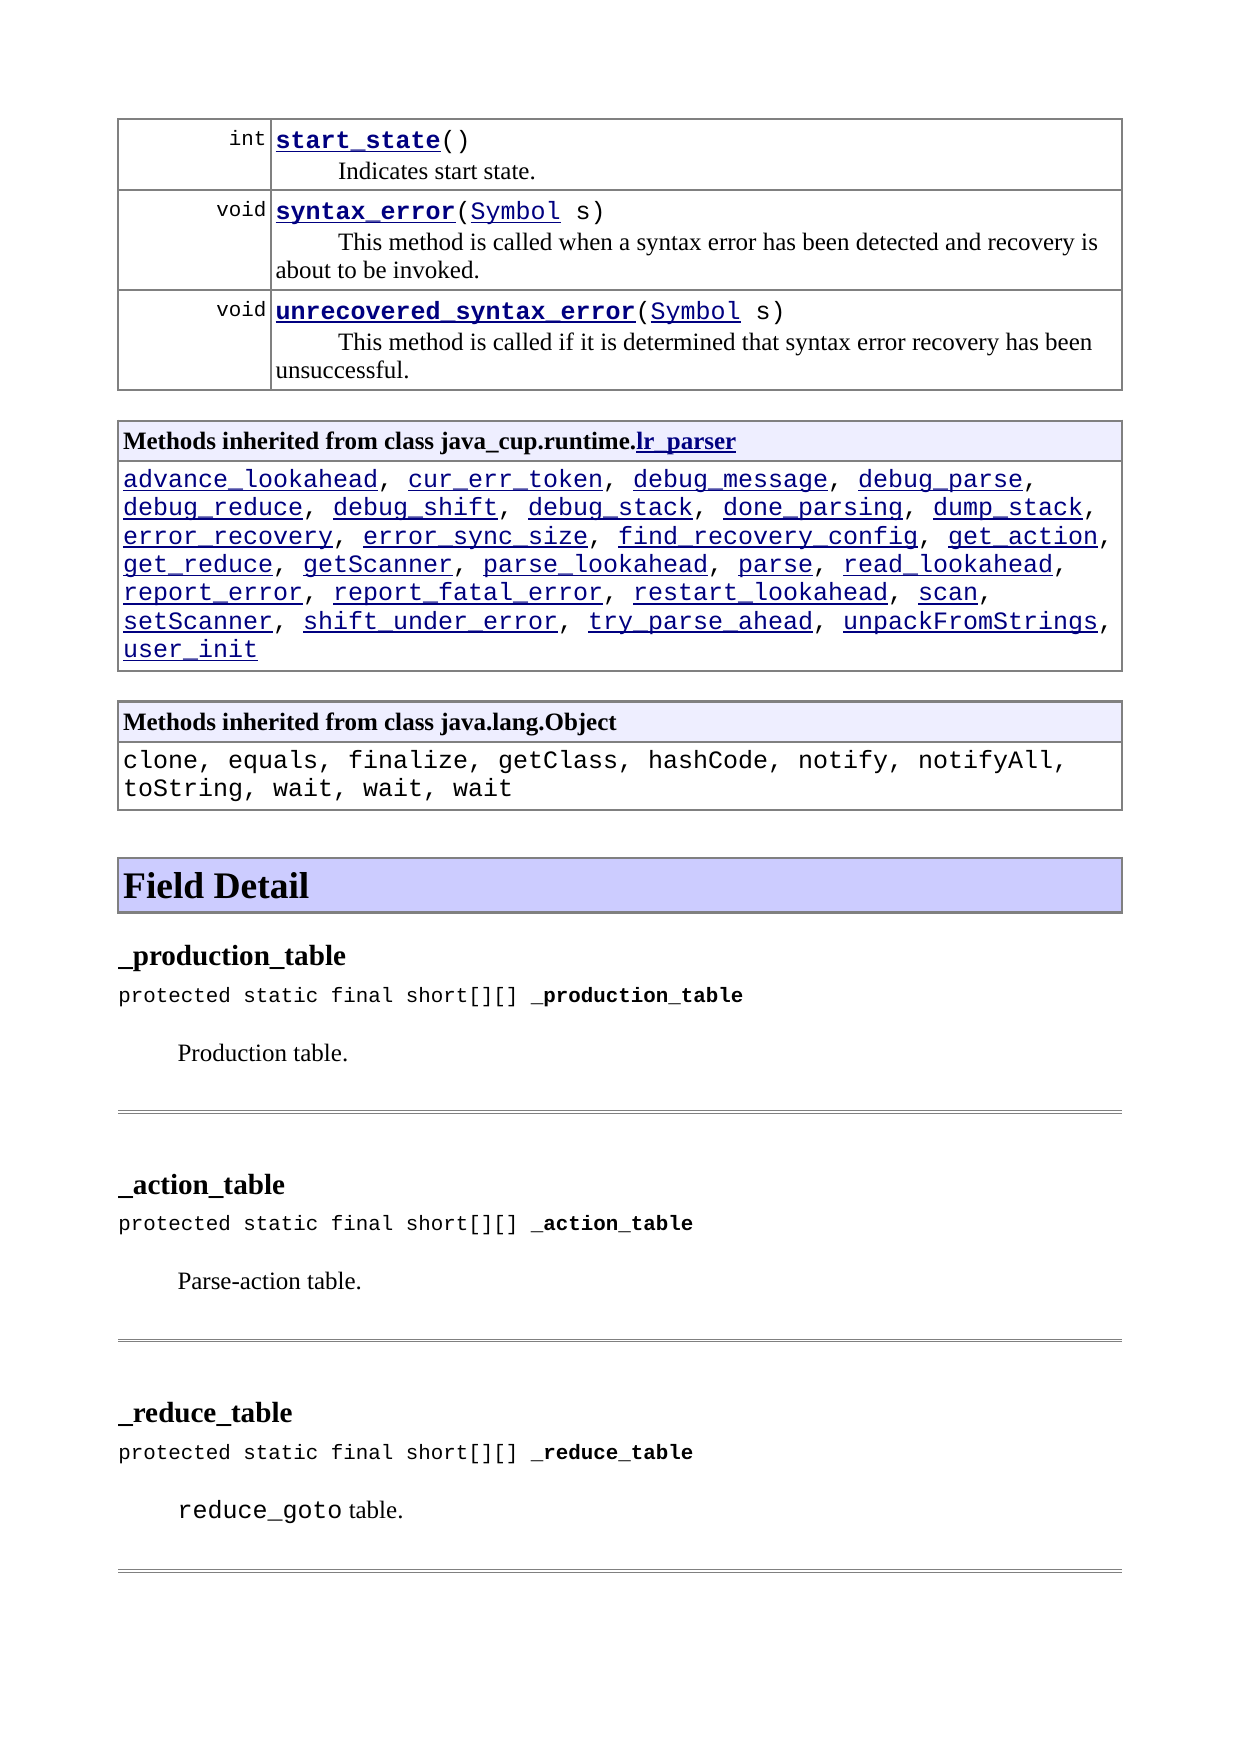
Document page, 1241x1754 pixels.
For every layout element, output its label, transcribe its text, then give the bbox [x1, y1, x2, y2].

table_header Methods inherited from class java_cup.runtime.lr_parser [119, 422, 1121, 460]
subtitle _reduce_table [118, 1396, 1122, 1429]
table_cell syntax_error(Symbol s) This method is called when a syntax error has been detected and recovery is about to be invoked. [272, 191, 1121, 289]
table_cell clone, equals, finalize, getClass, hashCode, notify, notifyAll, toString, wait, wait, wait [119, 743, 1121, 809]
list Production table. [177, 1038, 1122, 1066]
list Parse-action table. [177, 1266, 1122, 1295]
subtitle _production_table [118, 938, 1122, 972]
list reduce_goto table. [177, 1495, 1122, 1526]
text protected static final short[][] _action_table [118, 1213, 1122, 1237]
table_cell int [119, 120, 270, 189]
table_cell void [119, 291, 270, 389]
table_header Methods inherited from class java.lang.Object [119, 703, 1121, 741]
table_cell start_state() Indicates start state. [272, 120, 1121, 189]
table_cell advance_lookahead, cur_err_token, debug_message, debug_parse, debug_reduce, debug_shift, debug_stack, done_parsing, dump_stack, error_recovery, error_sync_size, find_recovery_config, get_action, get_reduce, getScanner, parse_lookahead, parse, read_lookahead, report_error, report_fatal_error, restart_lookahead, scan, setScanner, shift_under_error, try_parse_ahead, unpackFromStrings, user_init [119, 462, 1121, 669]
text protected static final short[][] _reduce_table [118, 1442, 1122, 1465]
table_header Field Detail [119, 859, 1121, 911]
text protected static final short[][] _production_table [118, 984, 1122, 1008]
table_cell unrecovered_syntax_error(Symbol s) This method is called if it is determined that syntax error recovery has been unsuccessful. [272, 291, 1121, 389]
subtitle _action_table [118, 1167, 1122, 1201]
table_cell void [119, 191, 270, 289]
